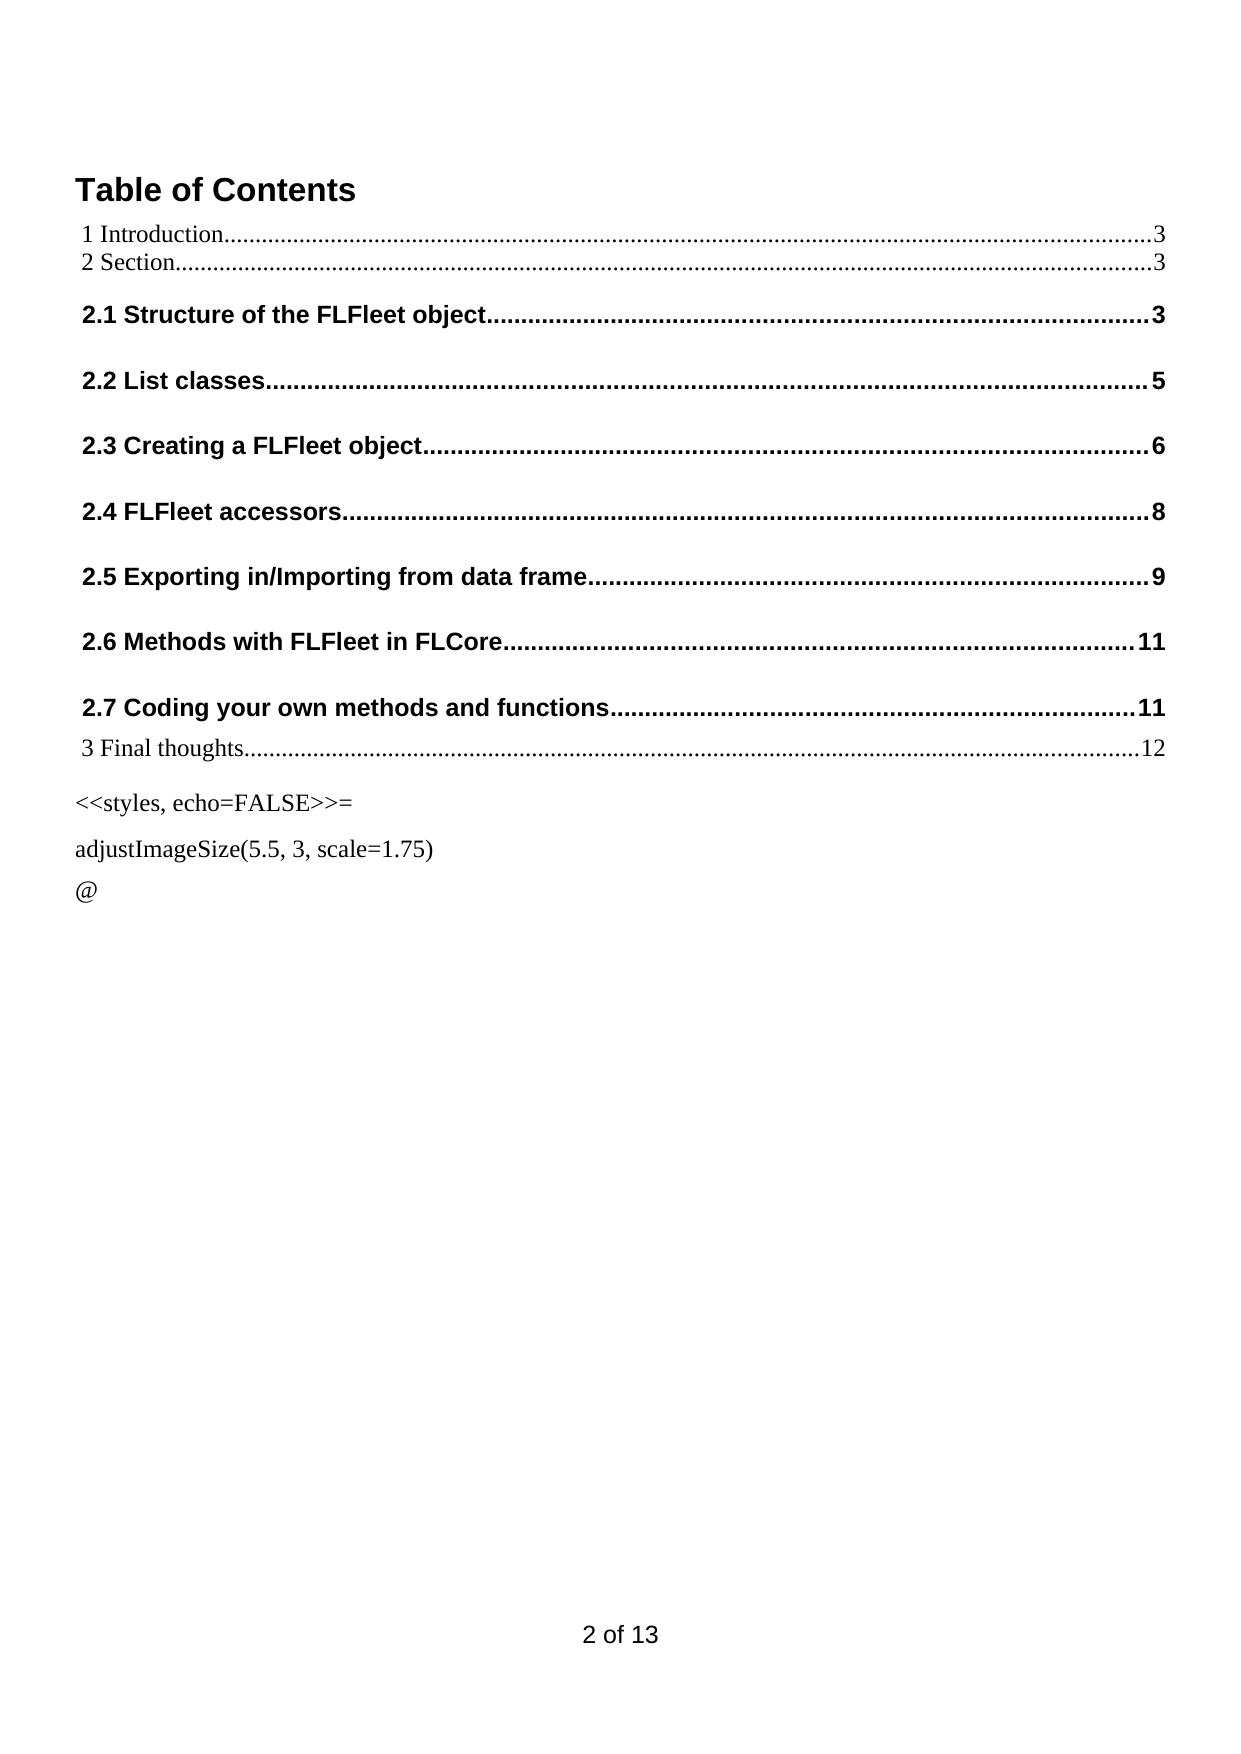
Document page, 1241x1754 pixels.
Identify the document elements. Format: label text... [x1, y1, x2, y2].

subtitle 2.2 List classes 5 [75, 366, 1166, 394]
text <<styles, echo=FALSE>>= [75, 789, 1166, 817]
subtitle Table of Contents [75, 171, 1166, 208]
text adjustImageSize(5.5, 3, scale=1.75) [75, 835, 1166, 863]
subtitle 2.3 Creating a FLFleet object 6 [75, 432, 1166, 460]
text 3 Final thoughts 12 [75, 734, 1166, 762]
text @ [75, 877, 1166, 904]
subtitle 2.4 FLFleet accessors 8 [75, 497, 1166, 525]
text 1 Introduction 3 [75, 221, 1166, 248]
subtitle 2.7 Coding your own methods and functions 11 [75, 693, 1166, 721]
subtitle 2.6 Methods with FLFleet in FLCore 11 [75, 628, 1166, 656]
subtitle 2.1 Structure of the FLFleet object 3 [75, 301, 1166, 329]
text 2 Section 3 [75, 248, 1166, 276]
subtitle 2.5 Exporting in/Importing from data frame 9 [75, 563, 1166, 591]
